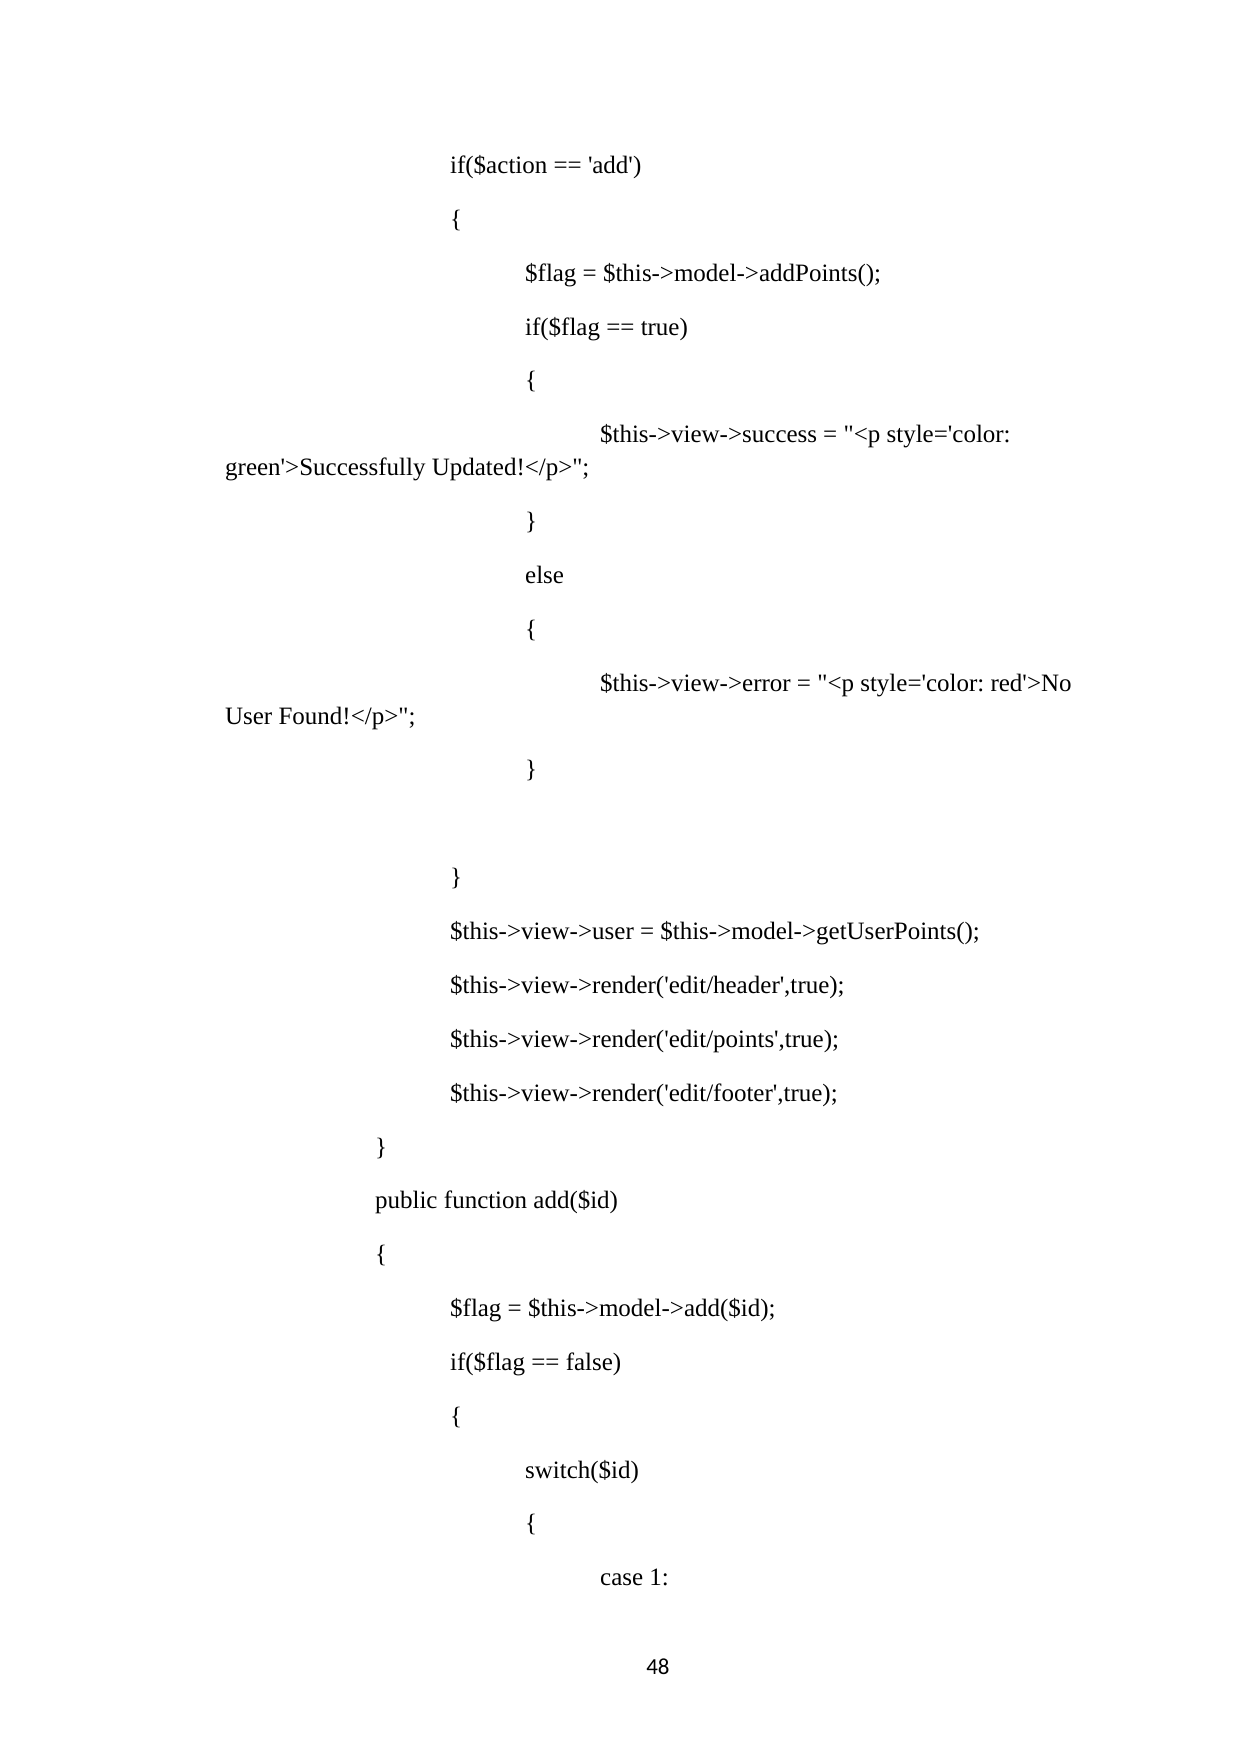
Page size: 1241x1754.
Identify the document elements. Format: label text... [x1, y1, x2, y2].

text else [225, 560, 1090, 589]
text } [225, 754, 1090, 783]
text $this->view->render('edit/footer',true); [225, 1078, 1090, 1106]
text { [225, 614, 1090, 643]
text $this->view->render('edit/header',true); [225, 970, 1090, 999]
text { [225, 1508, 1090, 1537]
text { [225, 204, 1090, 233]
text { [225, 1401, 1090, 1429]
text if($flag == true) [225, 312, 1090, 340]
text { [225, 365, 1090, 394]
text $this->view->error = "<p style='color: red'>No User Found!</p>"; [225, 668, 1090, 729]
text $this->view->render('edit/points',true); [225, 1024, 1090, 1053]
text } [225, 862, 1090, 891]
text $this->view->success = "<p style='color: green'>Successfully Updated!</p>"; [225, 419, 1090, 481]
text switch($id) [225, 1455, 1090, 1483]
text $this->view->user = $this->model->getUserPoints(); [225, 916, 1090, 945]
text $flag = $this->model->addPoints(); [225, 258, 1090, 286]
text if($flag == false) [225, 1347, 1090, 1376]
text if($action == 'add') [225, 150, 1090, 179]
text } [225, 506, 1090, 535]
text } [225, 1132, 1090, 1160]
text { [225, 1239, 1090, 1268]
text $flag = $this->model->add($id); [225, 1293, 1090, 1322]
text public function add($id) [225, 1185, 1090, 1214]
text case 1: [225, 1562, 1090, 1591]
